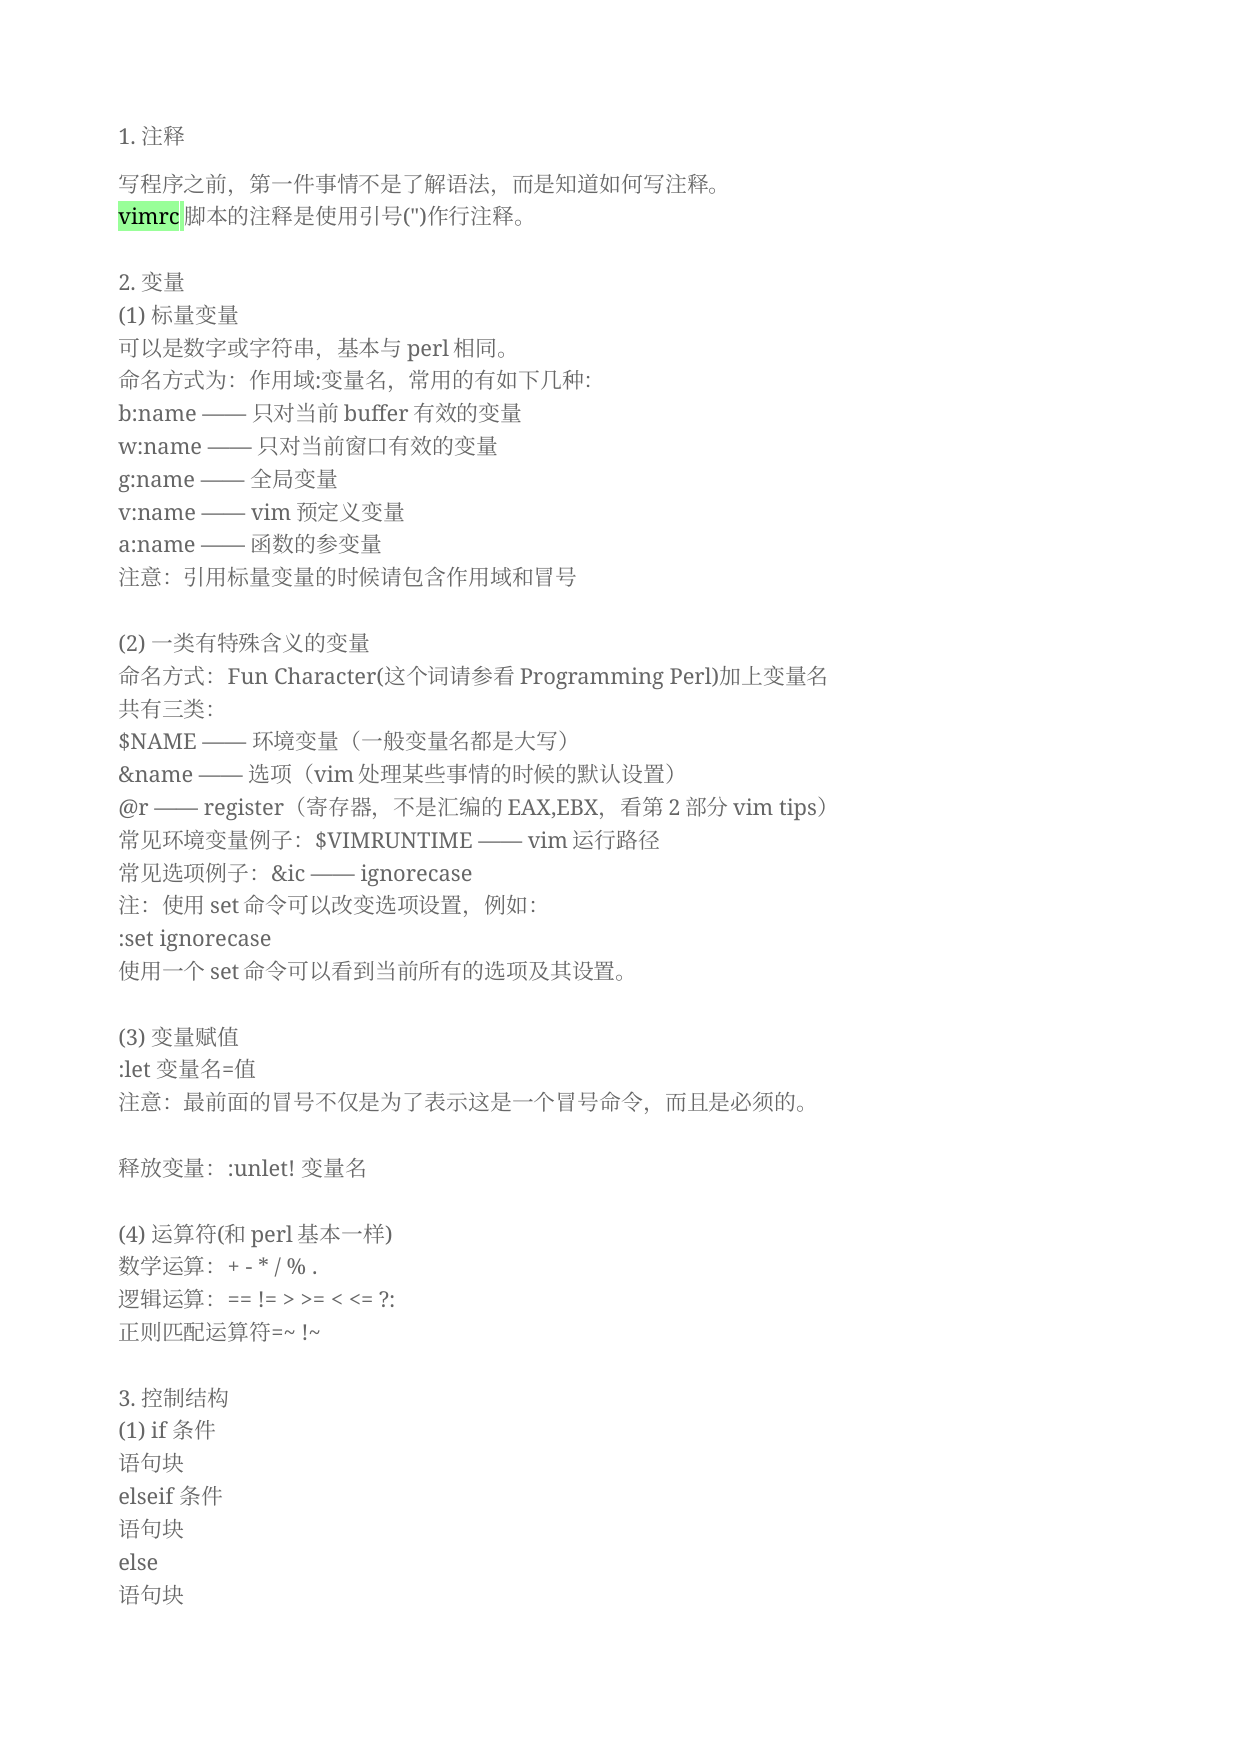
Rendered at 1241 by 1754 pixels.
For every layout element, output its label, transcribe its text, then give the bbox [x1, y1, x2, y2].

text 1. 注释 [118, 118, 1122, 151]
text 写程序之前，第一件事情不是了解语法，而是知道如何写注释。 vimrc脚本的注释是使用引号(")作行注释。 2. 变量 (1) 标量变量 可以是数字或字符串，基本与perl相同。 命名方式为：作用域:变量名，常用的有如下几种： b:name —— 只对当前buffer有效的变量 w:name —— 只对当前窗口有效的变量 g:name —— 全局变量 v:name —— vim预定义变量 a:name —— 函数的参变量 注意：引用标量变量的时候请包含作用域和冒号 (2) 一类有特殊含义的变量 命名方式：Fun Character(这个词请参看Programming Perl)加上变量名 共有三类： $NAME —— 环境变量（一般变量名都是大写） &name —— 选项（vim处理某些事情的时候的默认设置） @r —— register（寄存器，不是汇编的EAX,EBX，看第2部分vim tips） 常见环境变量例子：$VIMRUNTIME —— vim运行路径 常见选项例子：&ic —— ignorecase 注：使用set命令可以改变选项设置，例如： :set ignorecase 使用一个set命令可以看到当前所有的选项及其设置。 (3) 变量赋值 :let 变量名=值 注意：最前面的冒号不仅是为了表示这是一个冒号命令，而且是必须的。 释放变量：:unlet! 变量名 (4) 运算符(和perl基本一样) 数学运算：+ - * / % . 逻辑运算：== != > >= < <= ?: 正则匹配运算符=~ !~ 3. 控制结构 (1) if 条件 语句块 elseif 条件 语句块 else 语句块 [118, 166, 1122, 1609]
